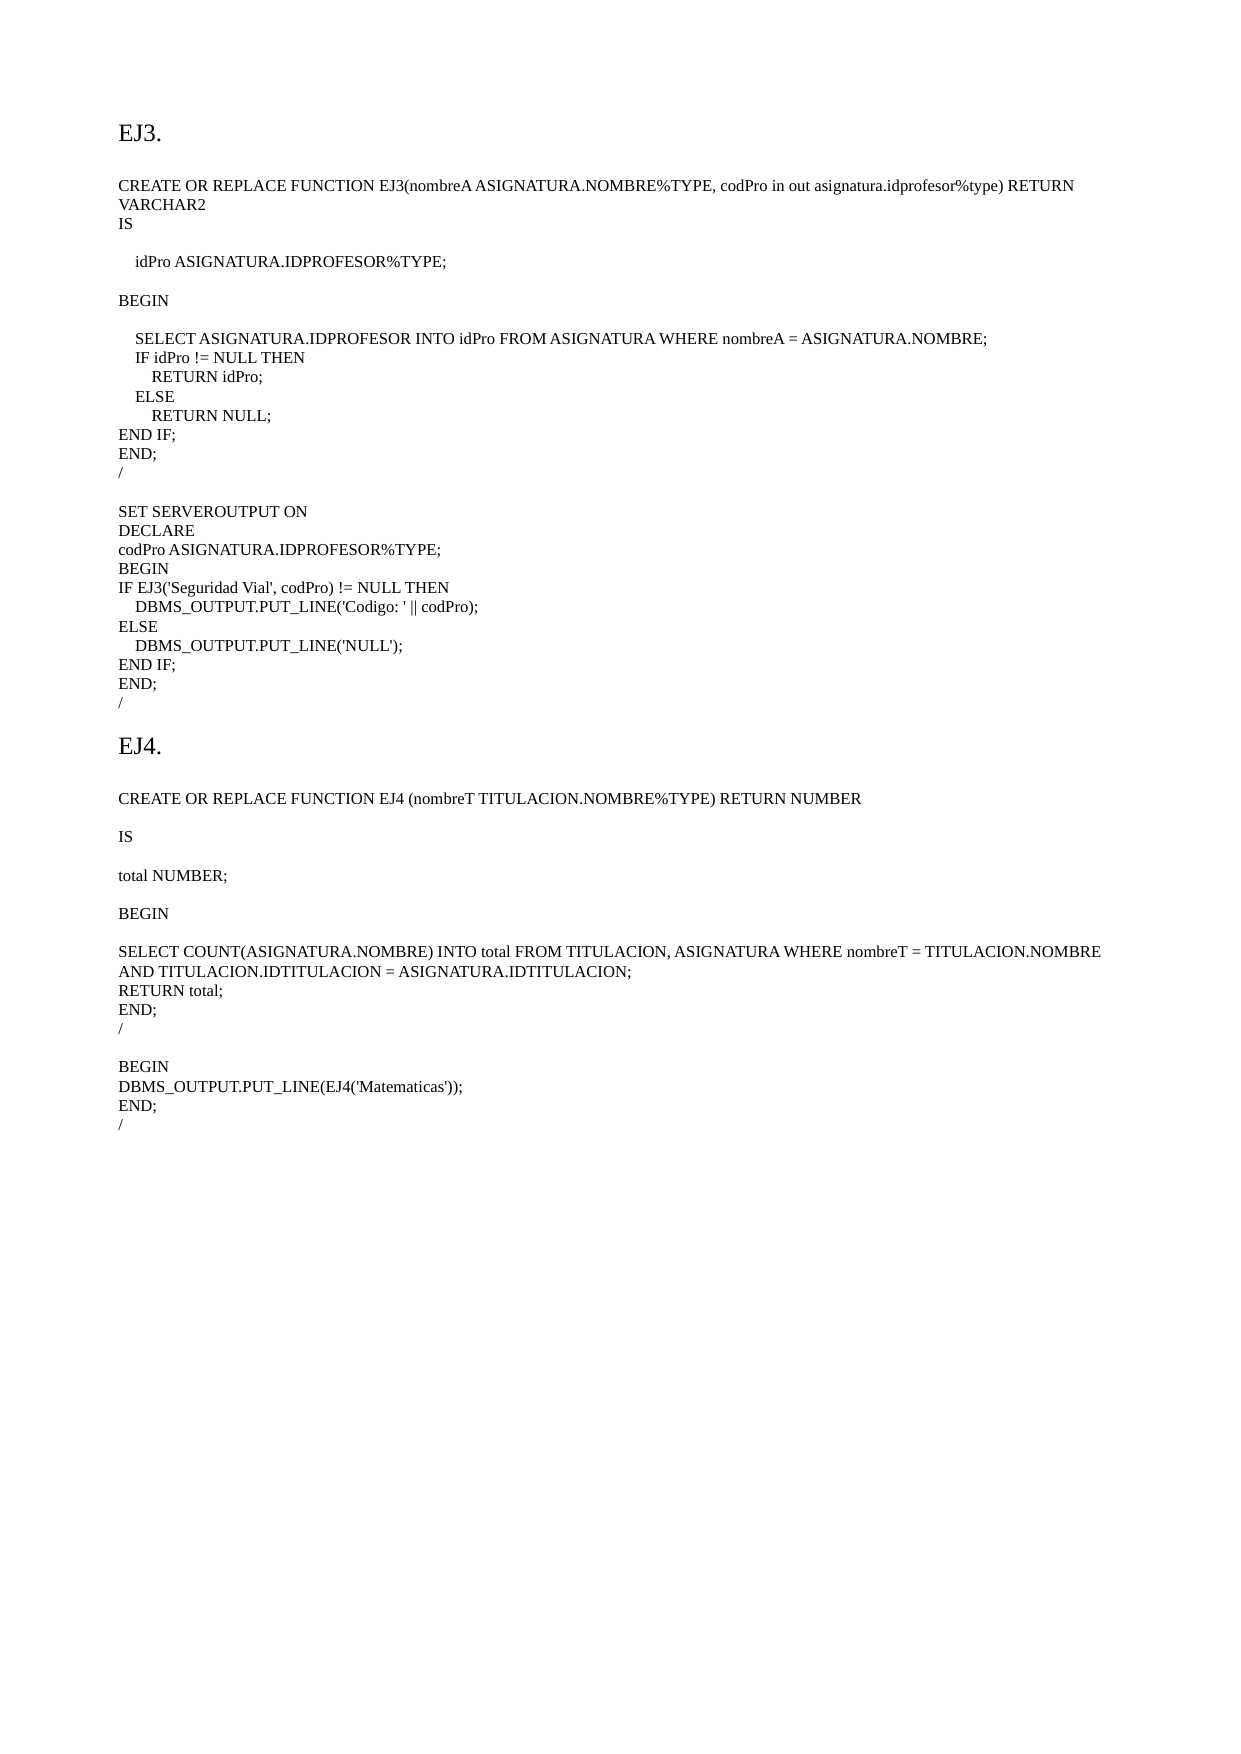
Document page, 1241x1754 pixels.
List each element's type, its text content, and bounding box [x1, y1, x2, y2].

text END; [118, 444, 1122, 463]
text ELSE [118, 386, 1122, 406]
text / [118, 1115, 1122, 1134]
text DBMS_OUTPUT.PUT_LINE('NULL'); [118, 636, 1122, 655]
text DBMS_OUTPUT.PUT_LINE(EJ4('Matematicas')); [118, 1076, 1122, 1096]
text CREATE OR REPLACE FUNCTION EJ3(nombreA ASIGNATURA.NOMBRE%TYPE, codPro in out asignatura.idprofesor%type) RETURN VARCHAR2 [118, 176, 1122, 214]
text EJ4. [118, 731, 1122, 760]
text SELECT COUNT(ASIGNATURA.NOMBRE) INTO total FROM TITULACION, ASIGNATURA WHERE nombreT = TITULACION.NOMBRE AND TITULACION.IDTITULACION = ASIGNATURA.IDTITULACION; [118, 942, 1122, 981]
text END; [118, 1000, 1122, 1019]
text codPro ASIGNATURA.IDPROFESOR%TYPE; [118, 540, 1122, 559]
text BEGIN [118, 904, 1122, 923]
text END; [118, 1096, 1122, 1115]
text EJ3. [118, 118, 1122, 147]
text IF EJ3('Seguridad Vial', codPro) != NULL THEN [118, 578, 1122, 597]
text END; [118, 674, 1122, 693]
text END IF; [118, 425, 1122, 444]
text / [118, 1019, 1122, 1038]
text IS [118, 214, 1122, 233]
text ELSE [118, 616, 1122, 636]
text / [118, 463, 1122, 482]
text CREATE OR REPLACE FUNCTION EJ4 (nombreT TITULACION.NOMBRE%TYPE) RETURN NUMBER [118, 789, 1122, 808]
text / [118, 693, 1122, 712]
text DECLARE [118, 521, 1122, 540]
text END IF; [118, 655, 1122, 674]
text SELECT ASIGNATURA.IDPROFESOR INTO idPro FROM ASIGNATURA WHERE nombreA = ASIGNATURA.NOMBRE; [118, 329, 1122, 348]
text DBMS_OUTPUT.PUT_LINE('Codigo: ' || codPro); [118, 597, 1122, 616]
text BEGIN [118, 1057, 1122, 1076]
text idPro ASIGNATURA.IDPROFESOR%TYPE; [118, 252, 1122, 271]
text RETURN total; [118, 981, 1122, 1000]
text BEGIN [118, 559, 1122, 578]
text IS [118, 827, 1122, 846]
text BEGIN [118, 291, 1122, 310]
text total NUMBER; [118, 866, 1122, 885]
text RETURN NULL; [118, 406, 1122, 425]
text IF idPro != NULL THEN [118, 348, 1122, 367]
text RETURN idPro; [118, 367, 1122, 386]
text SET SERVEROUTPUT ON [118, 501, 1122, 521]
